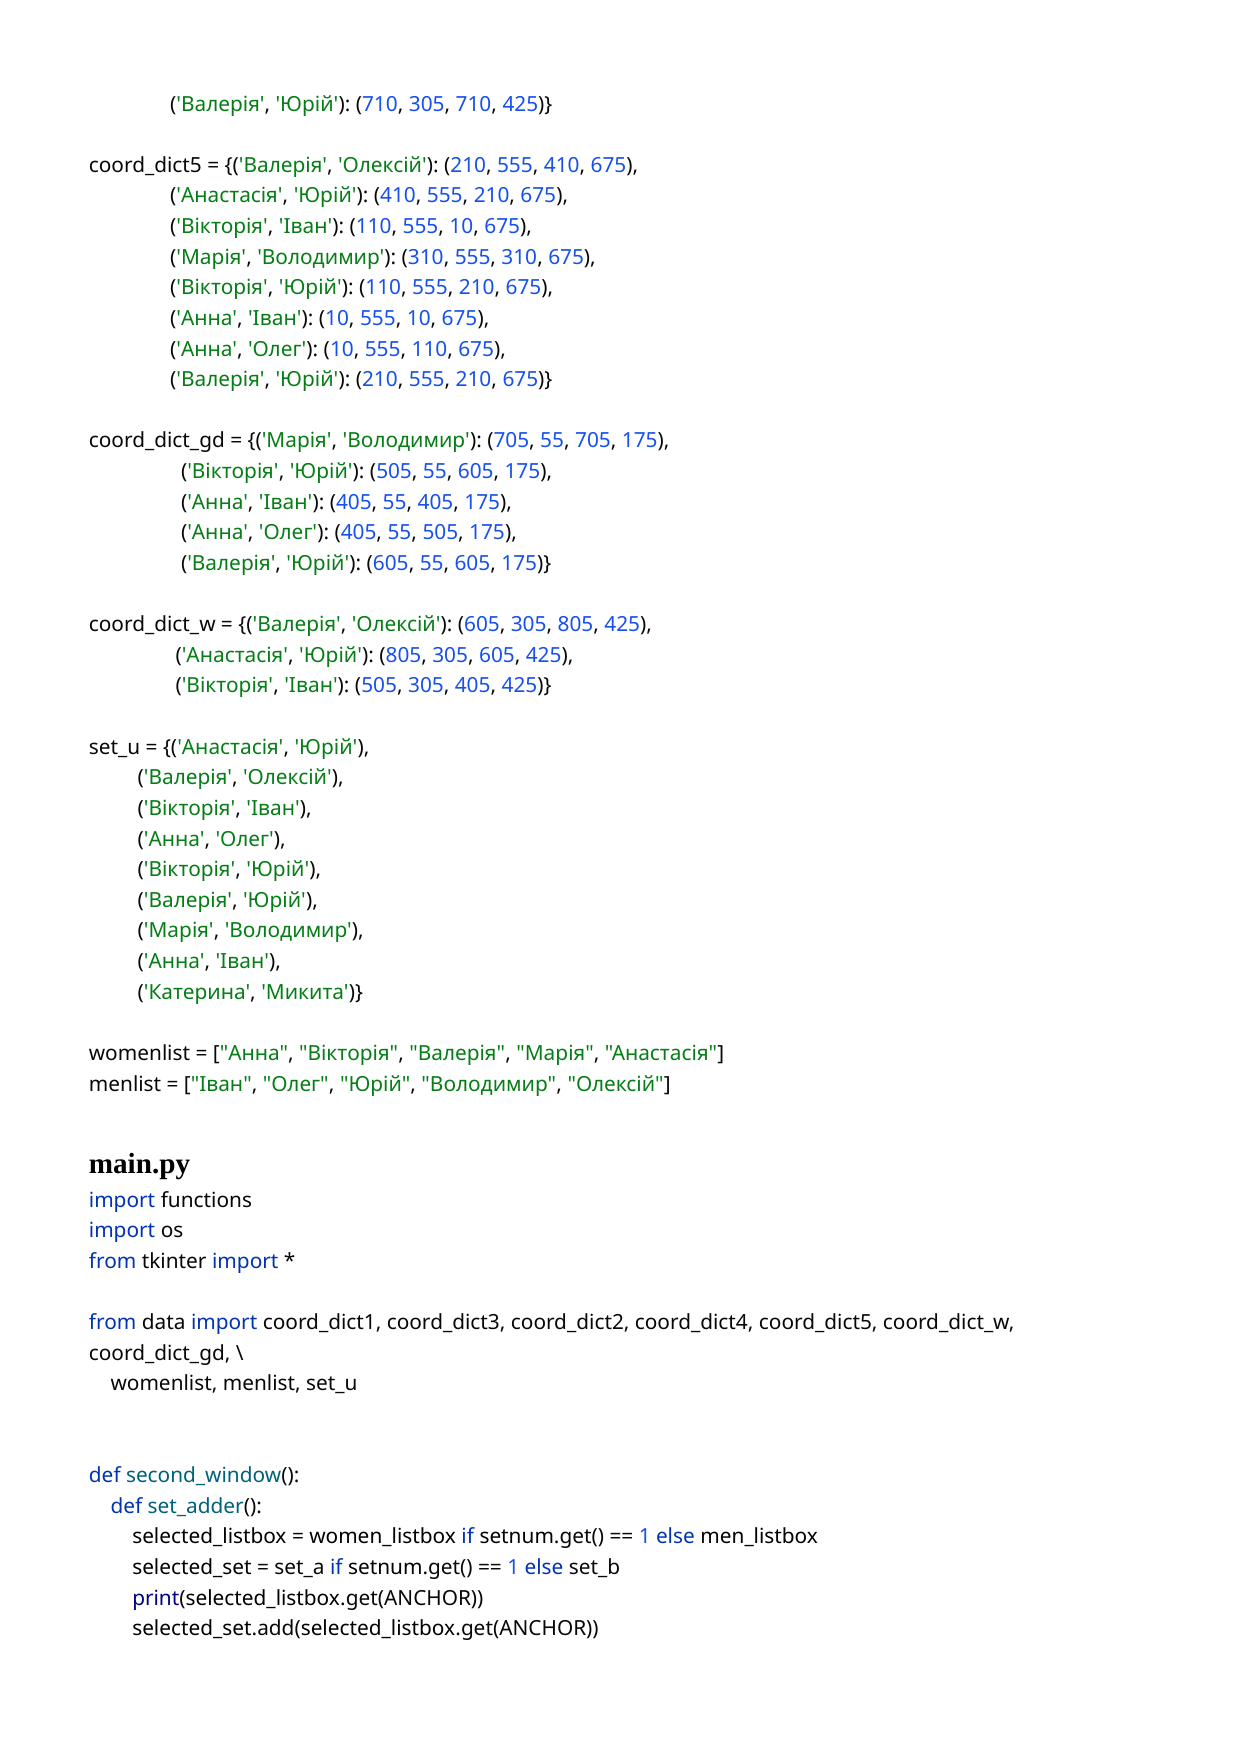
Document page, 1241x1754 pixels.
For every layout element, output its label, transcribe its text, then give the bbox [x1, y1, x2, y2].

text import functions import os from tkinter import * from data import coord_dict1, coord_dict3, coord_dict2, coord_dict4, coord_dict5, coord_dict_w, coord_dict_gd, \ womenlist, menlist, set_u def second_window(): def set_adder(): selected_listbox = women_listbox if setnum.get() == 1 else men_listbox selected_set = set_a if setnum.get() == 1 else set_b print(selected_listbox.get(ANCHOR)) selected_set.add(selected_listbox.get(ANCHOR)) [89, 1185, 1152, 1642]
text main.py [89, 1146, 1152, 1180]
text ('Валерія', 'Юрій'): (710, 305, 710, 425)} coord_dict5 = {('Валерія', 'Олексій'): (210, 555, 410, 675), ('Анастасія', 'Юрій'): (410, 555, 210, 675), ('Вікторія', 'Іван'): (110, 555, 10, 675), ('Марія', 'Володимир'): (310, 555, 310, 675), ('Вікторія', 'Юрій'): (110, 555, 210, 675), ('Анна', 'Іван'): (10, 555, 10, 675), ('Анна', 'Олег'): (10, 555, 110, 675), ('Валерія', 'Юрій'): (210, 555, 210, 675)} coord_dict_gd = {('Марія', 'Володимир'): (705, 55, 705, 175), ('Вікторія', 'Юрій'): (505, 55, 605, 175), ('Анна', 'Іван'): (405, 55, 405, 175), ('Анна', 'Олег'): (405, 55, 505, 175), ('Валерія', 'Юрій'): (605, 55, 605, 175)} coord_dict_w = {('Валерія', 'Олексій'): (605, 305, 805, 425), ('Анастасія', 'Юрій'): (805, 305, 605, 425), ('Вікторія', 'Іван'): (505, 305, 405, 425)} set_u = {('Анастасія', 'Юрій'), ('Валерія', 'Олексій'), ('Вікторія', 'Іван'), ('Анна', 'Олег'), ('Вікторія', 'Юрій'), ('Валерія', 'Юрій'), ('Марія', 'Володимир'), ('Анна', 'Іван'), ('Катерина', 'Микита')} womenlist = ["Анна", "Вікторія", "Валерія", "Марія", "Анастасія"] menlist = ["Іван", "Олег", "Юрій", "Володимир", "Олексій"] [89, 89, 1152, 1127]
